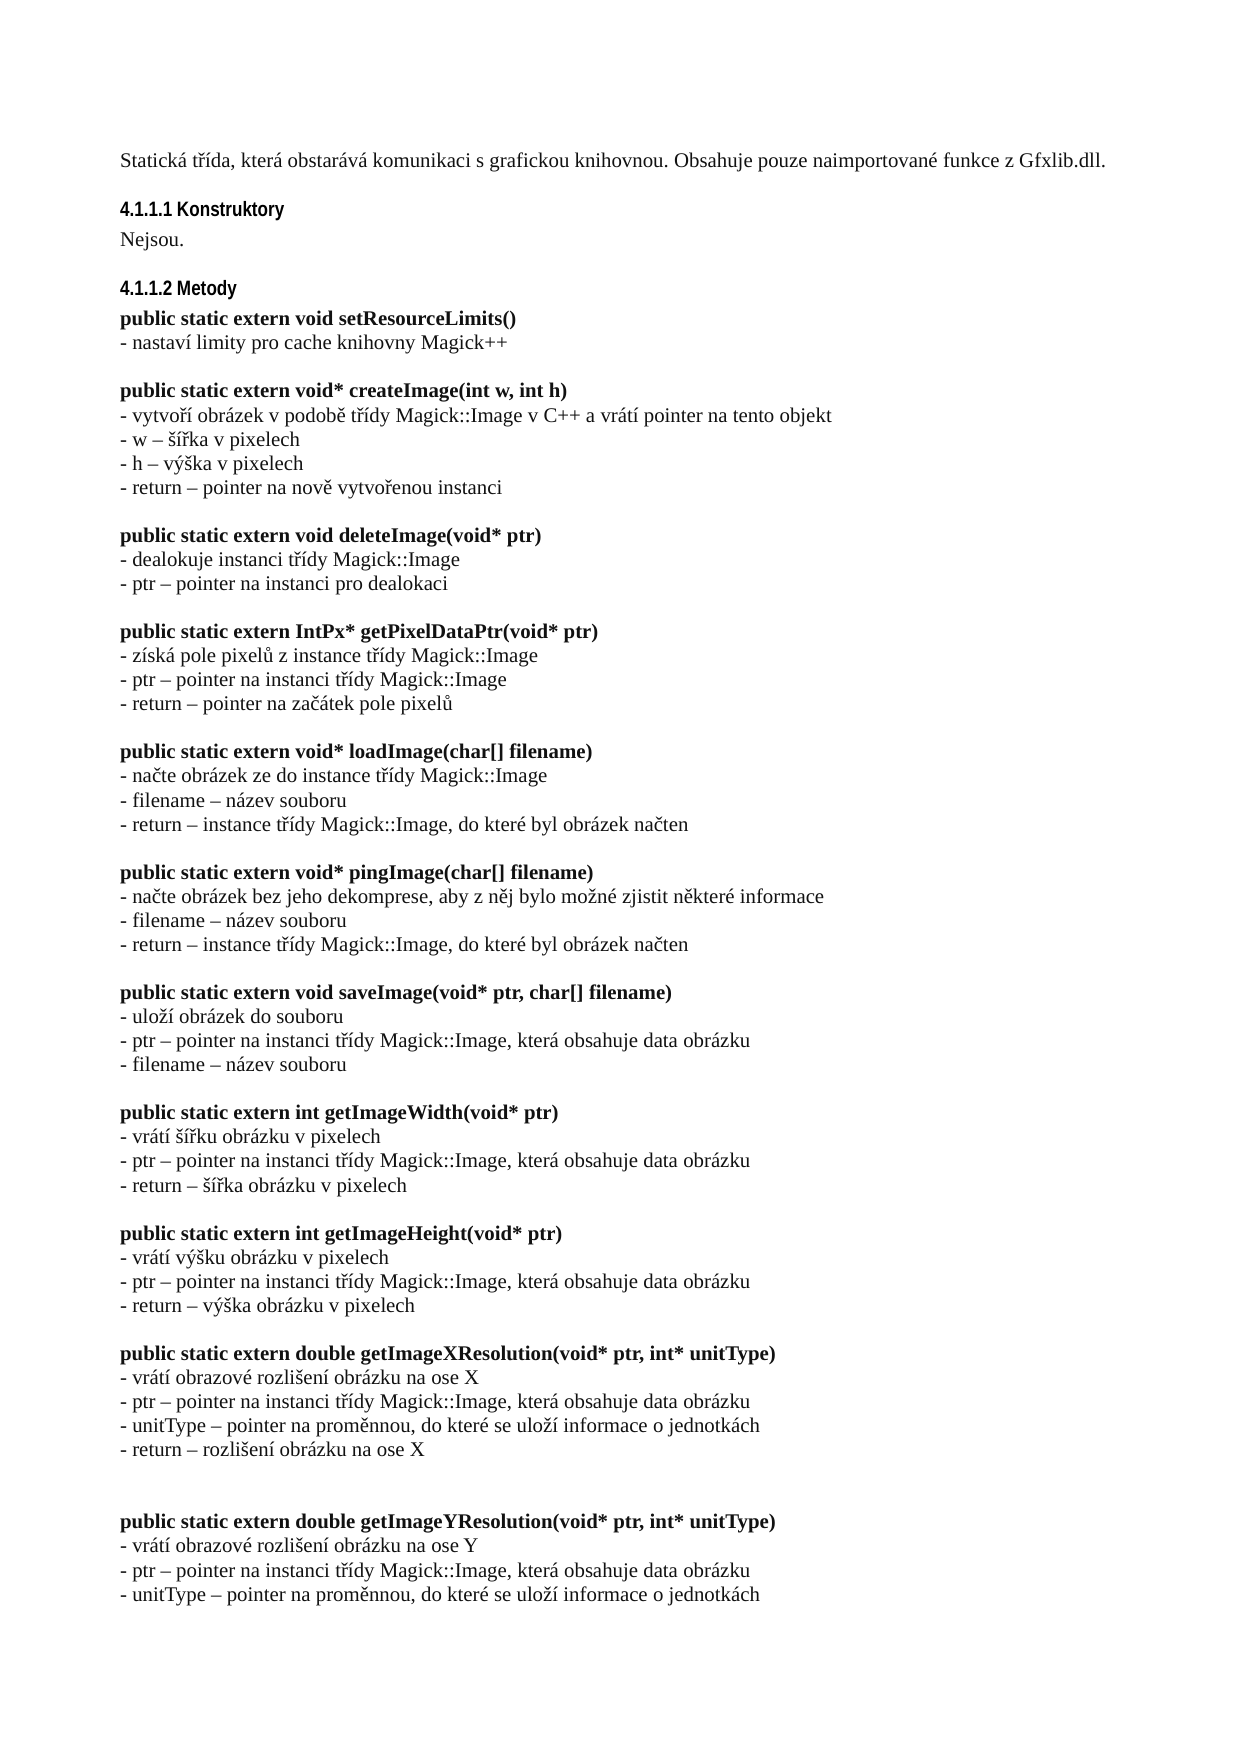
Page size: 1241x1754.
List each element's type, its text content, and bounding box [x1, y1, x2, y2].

list public static extern double getImageXResolution(void* ptr, int* unitType) [120, 1341, 1120, 1365]
list public static extern void saveImage(void* ptr, char[] filename) [120, 980, 1120, 1004]
list - ptr – pointer na instanci třídy Magick::Image, která obsahuje data obrázku [120, 1557, 1120, 1582]
list public static extern void* createImage(int w, int h) [120, 378, 1120, 402]
list - filename – název souboru [120, 908, 1120, 932]
list - ptr – pointer na instanci třídy Magick::Image, která obsahuje data obrázku [120, 1028, 1120, 1052]
list public static extern void* loadImage(char[] filename) [120, 739, 1120, 763]
list public static extern void* pingImage(char[] filename) [120, 860, 1120, 884]
list - ptr – pointer na instanci třídy Magick::Image [120, 667, 1120, 691]
list Statická třída, která obstarává komunikaci s grafickou knihovnou. Obsahuje pouze naimportované funkce z Gfxlib.dll. [120, 148, 1120, 172]
list - filename – název souboru [120, 787, 1120, 812]
list public static extern void setResourceLimits() [120, 306, 1120, 330]
list - w – šířka v pixelech [120, 427, 1120, 451]
list - ptr – pointer na instanci třídy Magick::Image, která obsahuje data obrázku [120, 1148, 1120, 1172]
list - filename – název souboru [120, 1052, 1120, 1076]
list - nastaví limity pro cache knihovny Magick++ [120, 330, 1120, 354]
list - unitType – pointer na proměnnou, do které se uloží informace o jednotkách [120, 1413, 1120, 1437]
list - unitType – pointer na proměnnou, do které se uloží informace o jednotkách [120, 1582, 1120, 1606]
list - ptr – pointer na instanci pro dealokaci [120, 571, 1120, 595]
list - načte obrázek ze do instance třídy Magick::Image [120, 763, 1120, 787]
list public static extern double getImageYResolution(void* ptr, int* unitType) [120, 1509, 1120, 1533]
list - h – výška v pixelech [120, 451, 1120, 475]
list - vrátí obrazové rozlišení obrázku na ose X [120, 1365, 1120, 1389]
list - vytvoří obrázek v podobě třídy Magick::Image v C++ a vrátí pointer na tento objekt [120, 402, 1120, 427]
list - vrátí výšku obrázku v pixelech [120, 1245, 1120, 1269]
list - vrátí šířku obrázku v pixelech [120, 1124, 1120, 1148]
list - return – šířka obrázku v pixelech [120, 1172, 1120, 1197]
list - ptr – pointer na instanci třídy Magick::Image, která obsahuje data obrázku [120, 1269, 1120, 1293]
list - dealokuje instanci třídy Magick::Image [120, 547, 1120, 571]
subtitle 4.1.1.2 Metody [120, 276, 1120, 300]
list - return – pointer na začátek pole pixelů [120, 691, 1120, 715]
list - return – instance třídy Magick::Image, do které byl obrázek načten [120, 812, 1120, 836]
list - ptr – pointer na instanci třídy Magick::Image, která obsahuje data obrázku [120, 1389, 1120, 1413]
list Nejsou. [120, 227, 1120, 251]
list - vrátí obrazové rozlišení obrázku na ose Y [120, 1533, 1120, 1557]
list public static extern IntPx* getPixelDataPtr(void* ptr) [120, 619, 1120, 643]
list public static extern void deleteImage(void* ptr) [120, 523, 1120, 547]
list - uloží obrázek do souboru [120, 1004, 1120, 1028]
list - return – instance třídy Magick::Image, do které byl obrázek načten [120, 932, 1120, 956]
list - return – pointer na nově vytvořenou instanci [120, 475, 1120, 499]
list - získá pole pixelů z instance třídy Magick::Image [120, 643, 1120, 667]
list - načte obrázek bez jeho dekomprese, aby z něj bylo možné zjistit některé informace [120, 884, 1120, 908]
list public static extern int getImageWidth(void* ptr) [120, 1100, 1120, 1124]
list - return – výška obrázku v pixelech [120, 1293, 1120, 1317]
subtitle 4.1.1.1 Konstruktory [120, 197, 1120, 221]
list - return – rozlišení obrázku na ose X [120, 1437, 1120, 1461]
list public static extern int getImageHeight(void* ptr) [120, 1221, 1120, 1245]
